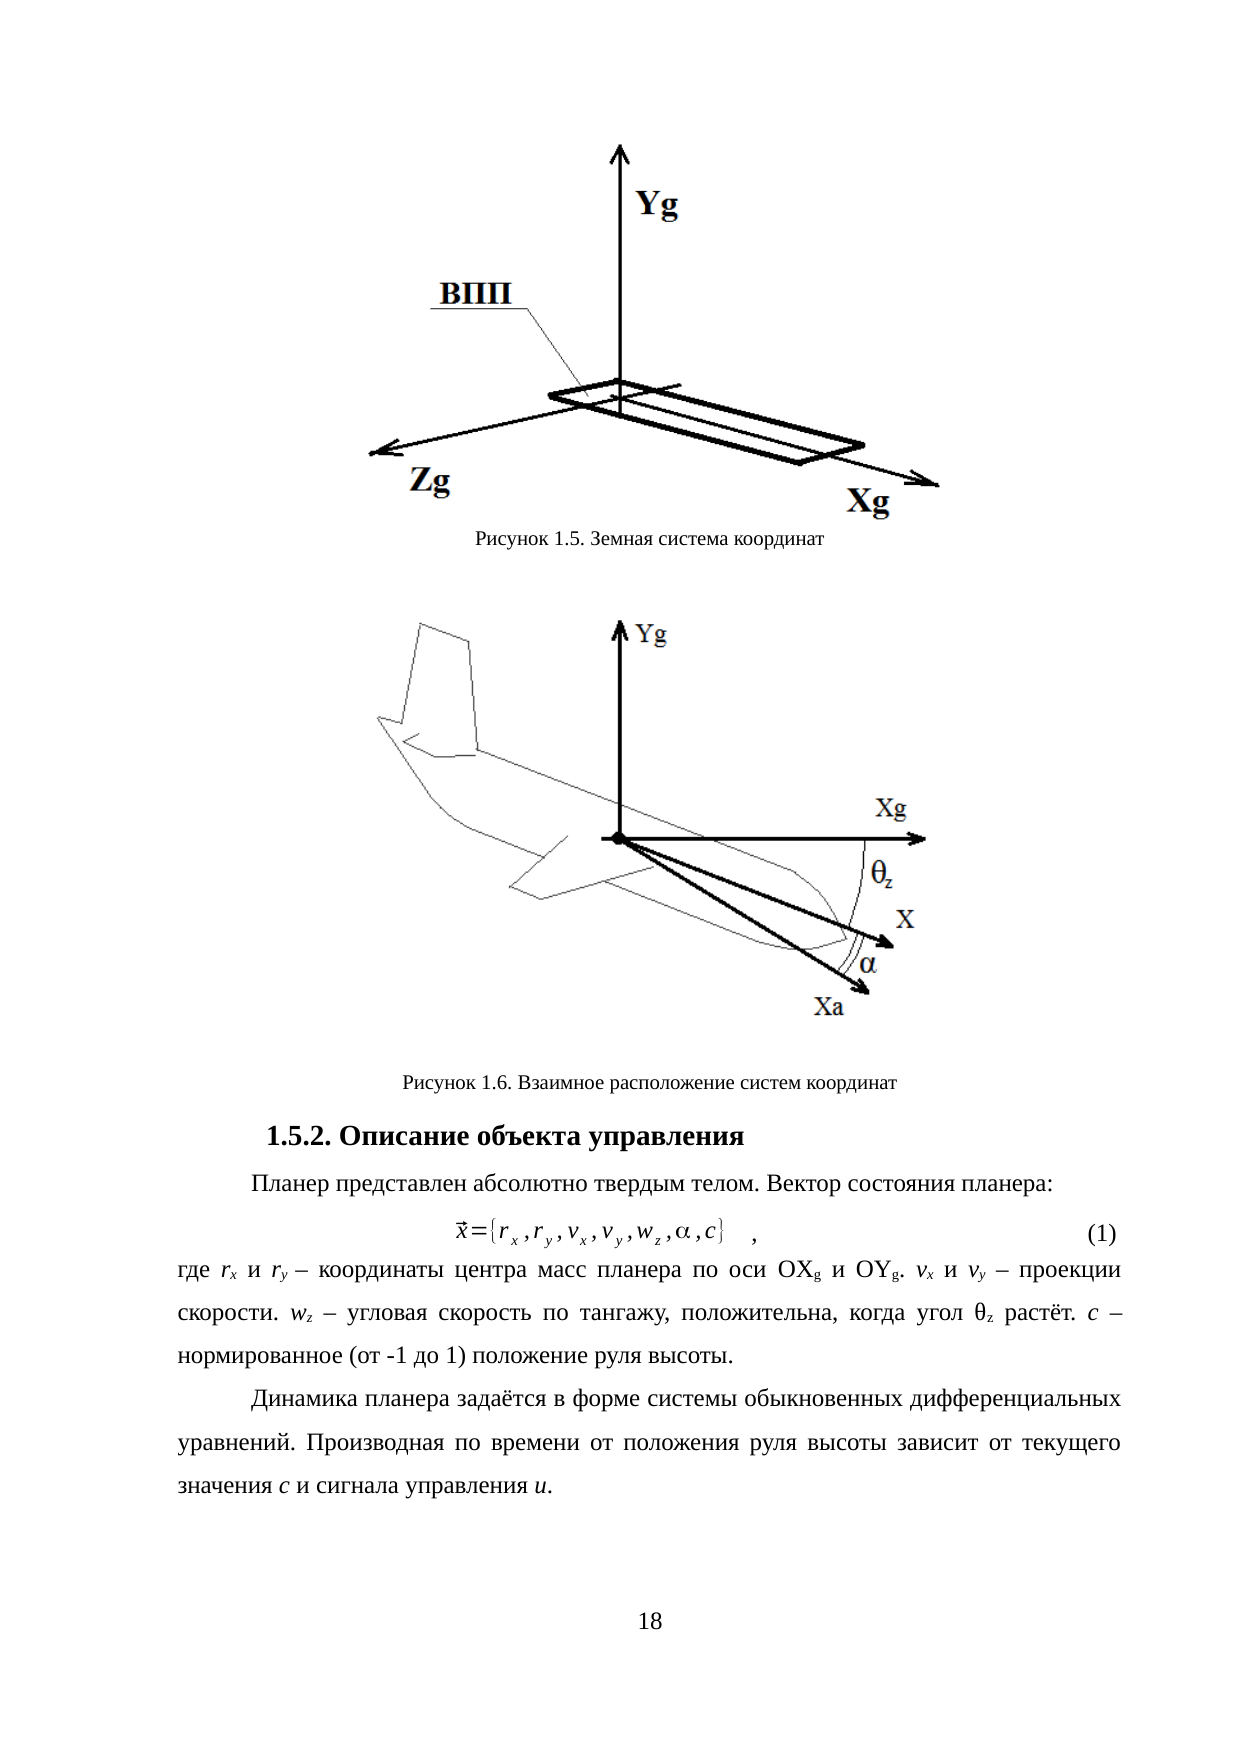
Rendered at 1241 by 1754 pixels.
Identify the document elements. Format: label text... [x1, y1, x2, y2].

table_header , [177, 1211, 1017, 1254]
text Рисунок 1.6. Взаимное расположение систем координат [177, 1070, 1122, 1094]
table_header (1) [1017, 1211, 1122, 1254]
subtitle 1.5.2. Описание объекта управления [266, 1118, 1122, 1151]
picture [354, 118, 945, 526]
text Рисунок 1.5. Земная система координат [177, 118, 1122, 550]
text Планер представлен абсолютно твердым телом. Вектор состояния планера: [177, 1168, 1122, 1197]
text где rx и ry – координаты центра масс планера по оси OXg и OYg. vx и vy – проекции скорости. wz – угловая скорость по тангажу, положительна, когда угол θz растёт. с – нормированное (от -1 до 1) положение руля высоты. [177, 1254, 1122, 1369]
text Динамика планера задаётся в форме системы обыкновенных дифференциальных уравнений. Производная по времени от положения руля высоты зависит от текущего значения c и сигнала управления u. [177, 1383, 1122, 1498]
picture [354, 573, 945, 1046]
